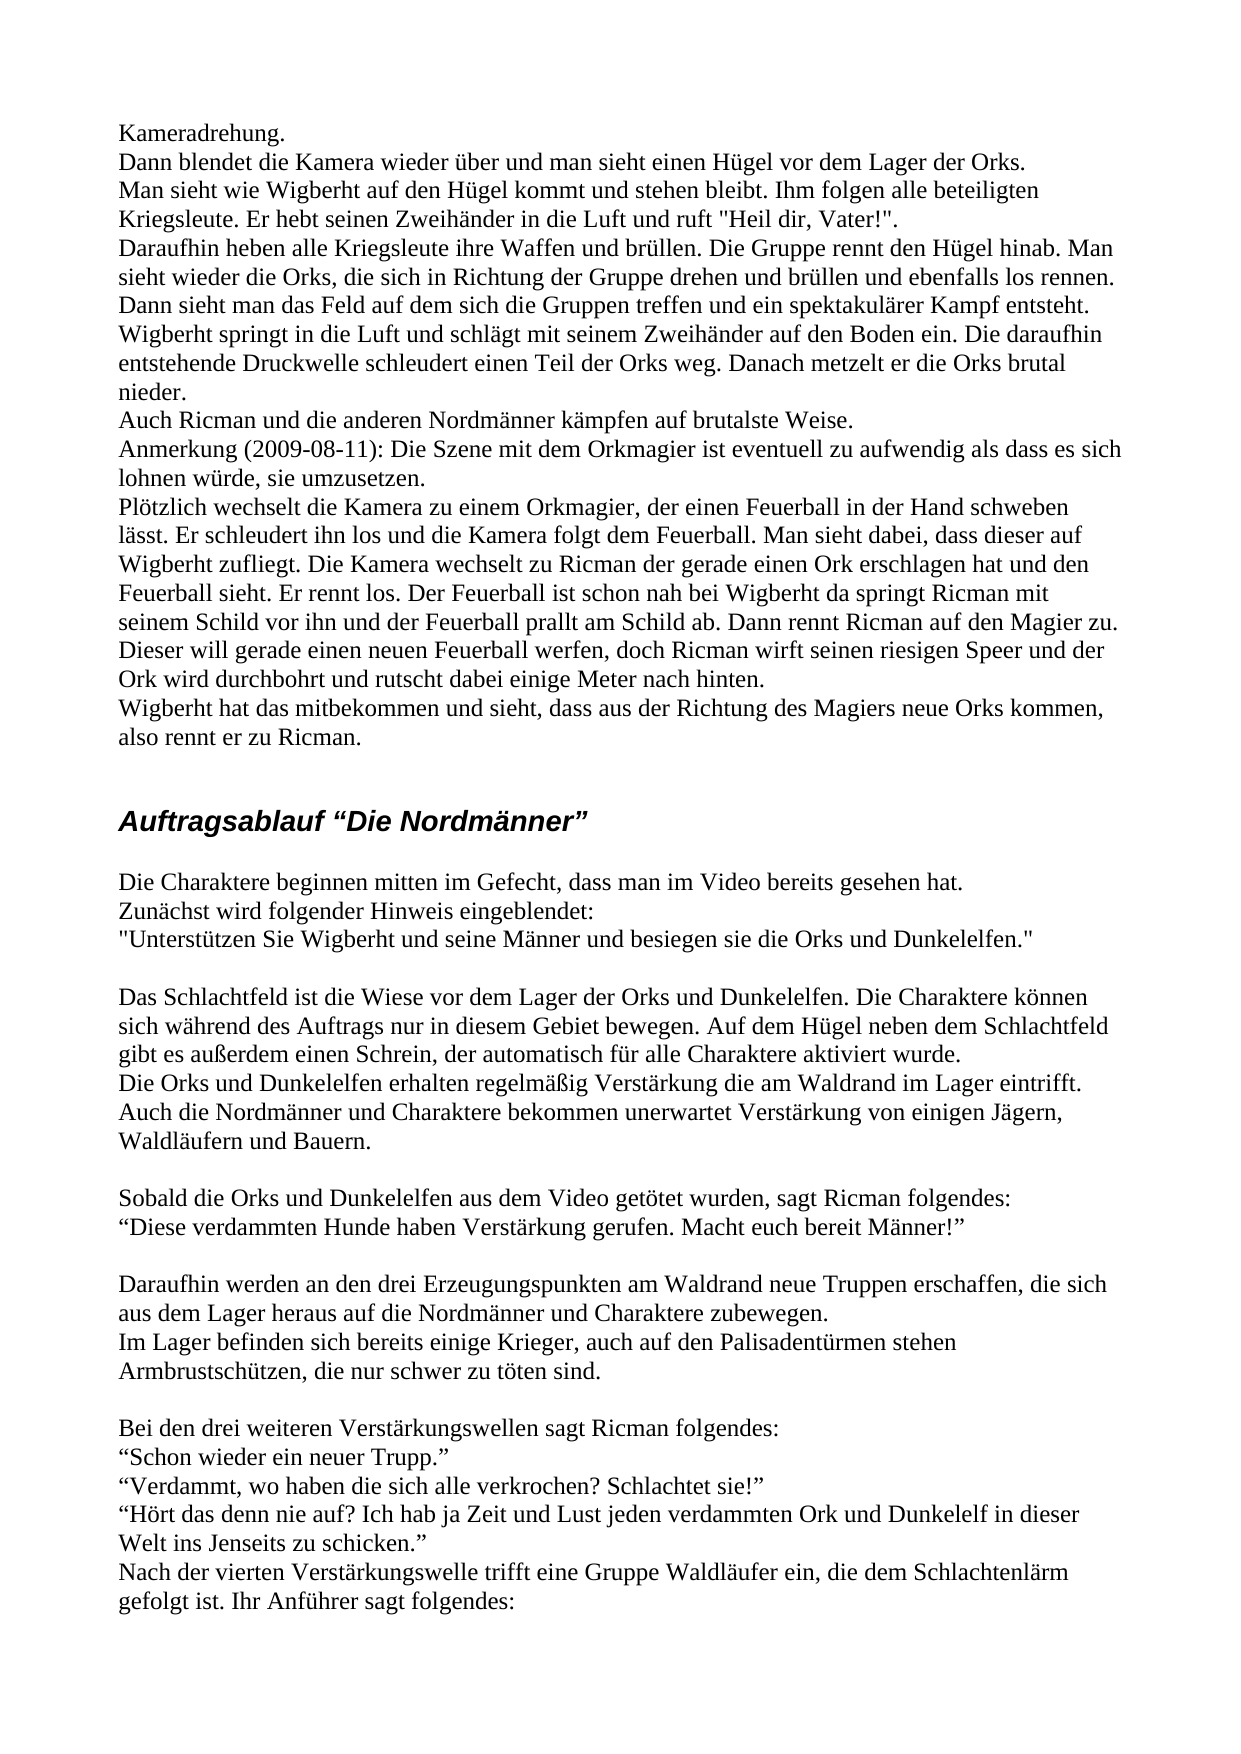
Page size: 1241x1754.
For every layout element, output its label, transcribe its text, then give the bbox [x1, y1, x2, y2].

text Nach der vierten Verstärkungswelle trifft eine Gruppe Waldläufer ein, die dem Schlachtenlärm gefolgt ist. Ihr Anführer sagt folgendes: [118, 1557, 1122, 1614]
text Das Schlachtfeld ist die Wiese vor dem Lager der Orks und Dunkelelfen. Die Charaktere können sich während des Auftrags nur in diesem Gebiet bewegen. Auf dem Hügel neben dem Schlachtfeld gibt es außerdem einen Schrein, der automatisch für alle Charaktere aktiviert wurde. [118, 982, 1122, 1068]
text Kameradrehung. [118, 118, 1122, 147]
text Auch Ricman und die anderen Nordmänner kämpfen auf brutalste Weise. [118, 406, 1122, 434]
text Im Lager befinden sich bereits einige Krieger, auch auf den Palisadentürmen stehen Armbrustschützen, die nur schwer zu töten sind. [118, 1327, 1122, 1384]
text Zunächst wird folgender Hinweis eingeblendet: [118, 896, 1122, 924]
text Bei den drei weiteren Verstärkungswellen sagt Ricman folgendes: [118, 1413, 1122, 1442]
text “Verdammt, wo haben die sich alle verkrochen? Schlachtet sie!” [118, 1471, 1122, 1499]
text Sobald die Orks und Dunkelelfen aus dem Video getötet wurden, sagt Ricman folgendes: [118, 1183, 1122, 1212]
text Dann blendet die Kamera wieder über und man sieht einen Hügel vor dem Lager der Orks. [118, 147, 1122, 176]
text “Diese verdammten Hunde haben Verstärkung gerufen. Macht euch bereit Männer!” [118, 1212, 1122, 1241]
text Man sieht wie Wigberht auf den Hügel kommt und stehen bleibt. Ihm folgen alle beteiligten Kriegsleute. Er hebt seinen Zweihänder in die Luft und ruft "Heil dir, Vater!". [118, 176, 1122, 233]
text Anmerkung (2009-08-11): Die Szene mit dem Orkmagier ist eventuell zu aufwendig als dass es sich lohnen würde, sie umzusetzen. [118, 434, 1122, 492]
text Wigberht hat das mitbekommen und sieht, dass aus der Richtung des Magiers neue Orks kommen, also rennt er zu Ricman. [118, 693, 1122, 751]
text Dann sieht man das Feld auf dem sich die Gruppen treffen und ein spektakulärer Kampf entsteht. [118, 291, 1122, 319]
text “Hört das denn nie auf? Ich hab ja Zeit und Lust jeden verdammten Ork und Dunkelelf in dieser Welt ins Jenseits zu schicken.” [118, 1499, 1122, 1557]
text Die Orks und Dunkelelfen erhalten regelmäßig Verstärkung die am Waldrand im Lager eintrifft. [118, 1068, 1122, 1097]
text Auch die Nordmänner und Charaktere bekommen unerwartet Verstärkung von einigen Jägern, Waldläufern und Bauern. [118, 1097, 1122, 1154]
text "Unterstützen Sie Wigberht und seine Männer und besiegen sie die Orks und Dunkelelfen." [118, 924, 1122, 953]
text Daraufhin werden an den drei Erzeugungspunkten am Waldrand neue Truppen erschaffen, die sich aus dem Lager heraus auf die Nordmänner und Charaktere zubewegen. [118, 1269, 1122, 1327]
text Daraufhin heben alle Kriegsleute ihre Waffen und brüllen. Die Gruppe rennt den Hügel hinab. Man sieht wieder die Orks, die sich in Richtung der Gruppe drehen und brüllen und ebenfalls los rennen. [118, 233, 1122, 291]
text Plötzlich wechselt die Kamera zu einem Orkmagier, der einen Feuerball in der Hand schweben lässt. Er schleudert ihn los und die Kamera folgt dem Feuerball. Man sieht dabei, dass dieser auf Wigberht zufliegt. Die Kamera wechselt zu Ricman der gerade einen Ork erschlagen hat und den Feuerball sieht. Er rennt los. Der Feuerball ist schon nah bei Wigberht da springt Ricman mit seinem Schild vor ihn und der Feuerball prallt am Schild ab. Dann rennt Ricman auf den Magier zu. Dieser will gerade einen neuen Feuerball werfen, doch Ricman wirft seinen riesigen Speer und der Ork wird durchbohrt und rutscht dabei einige Meter nach hinten. [118, 492, 1122, 693]
text Die Charaktere beginnen mitten im Gefecht, dass man im Video bereits gesehen hat. [118, 867, 1122, 896]
text Wigberht springt in die Luft und schlägt mit seinem Zweihänder auf den Boden ein. Die daraufhin entstehende Druckwelle schleudert einen Teil der Orks weg. Danach metzelt er die Orks brutal nieder. [118, 319, 1122, 406]
text “Schon wieder ein neuer Trupp.” [118, 1442, 1122, 1471]
subtitle Auftragsablauf “Die Nordmänner” [118, 804, 1122, 838]
